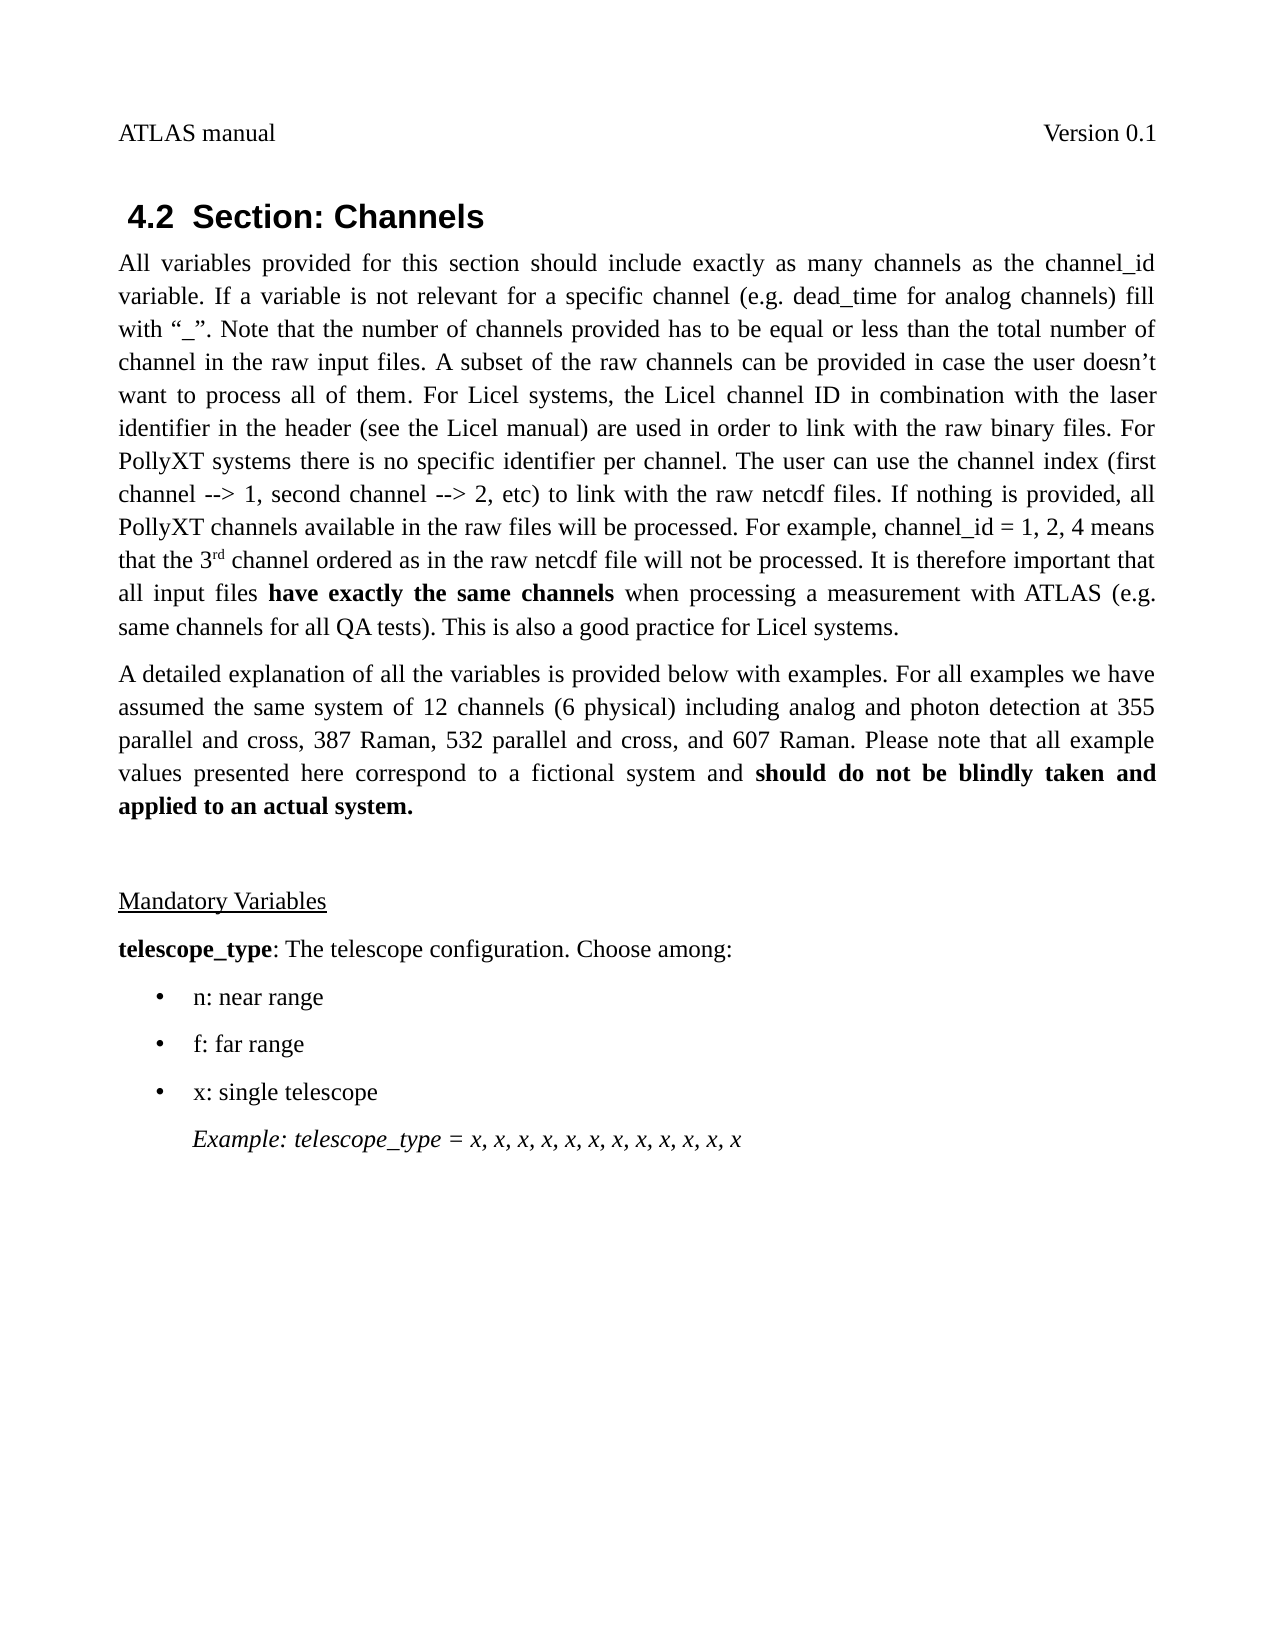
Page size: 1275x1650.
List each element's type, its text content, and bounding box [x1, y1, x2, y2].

list x: single telescope [156, 1077, 1157, 1106]
text telescope_type: The telescope configuration. Choose among: [118, 934, 1157, 963]
text Mandatory Variables [118, 886, 1157, 915]
text All variables provided for this section should include exactly as many channels as the channel_id variable. If a variable is not relevant for a specific channel (e.g. dead_time for analog channels) fill with “_”. Note that the number of channels provided has to be equal or less than the total number of channel in the raw input files. A subset of the raw channels can be provided in case the user doesn’t want to process all of them. For Licel systems, the Licel channel ID in combination with the laser identifier in the header (see the Licel manual) are used in order to link with the raw binary files. For PollyXT systems there is no specific identifier per channel. The user can use the channel index (first channel --> 1, second channel --> 2, etc) to link with the raw netcdf files. If nothing is provided, all PollyXT channels available in the raw files will be processed. For example, channel_id = 1, 2, 4 means that the 3rd channel ordered as in the raw netcdf file will not be processed. It is therefore important that all input files have exactly the same channels when processing a measurement with ATLAS (e.g. same channels for all QA tests). This is also a good practice for Licel systems. [118, 248, 1157, 640]
subtitle Section: Channels [118, 197, 1157, 236]
text Example: telescope_type = x, x, x, x, x, x, x, x, x, x, x, x [118, 1124, 1157, 1153]
list f: far range [156, 1029, 1157, 1058]
text A detailed explanation of all the variables is provided below with examples. For all examples we have assumed the same system of 12 channels (6 physical) including analog and photon detection at 355 parallel and cross, 387 Raman, 532 parallel and cross, and 607 Raman. Please note that all example values presented here correspond to a fictional system and should do not be blindly taken and applied to an actual system. [118, 659, 1157, 820]
list n: near range [156, 982, 1157, 1010]
